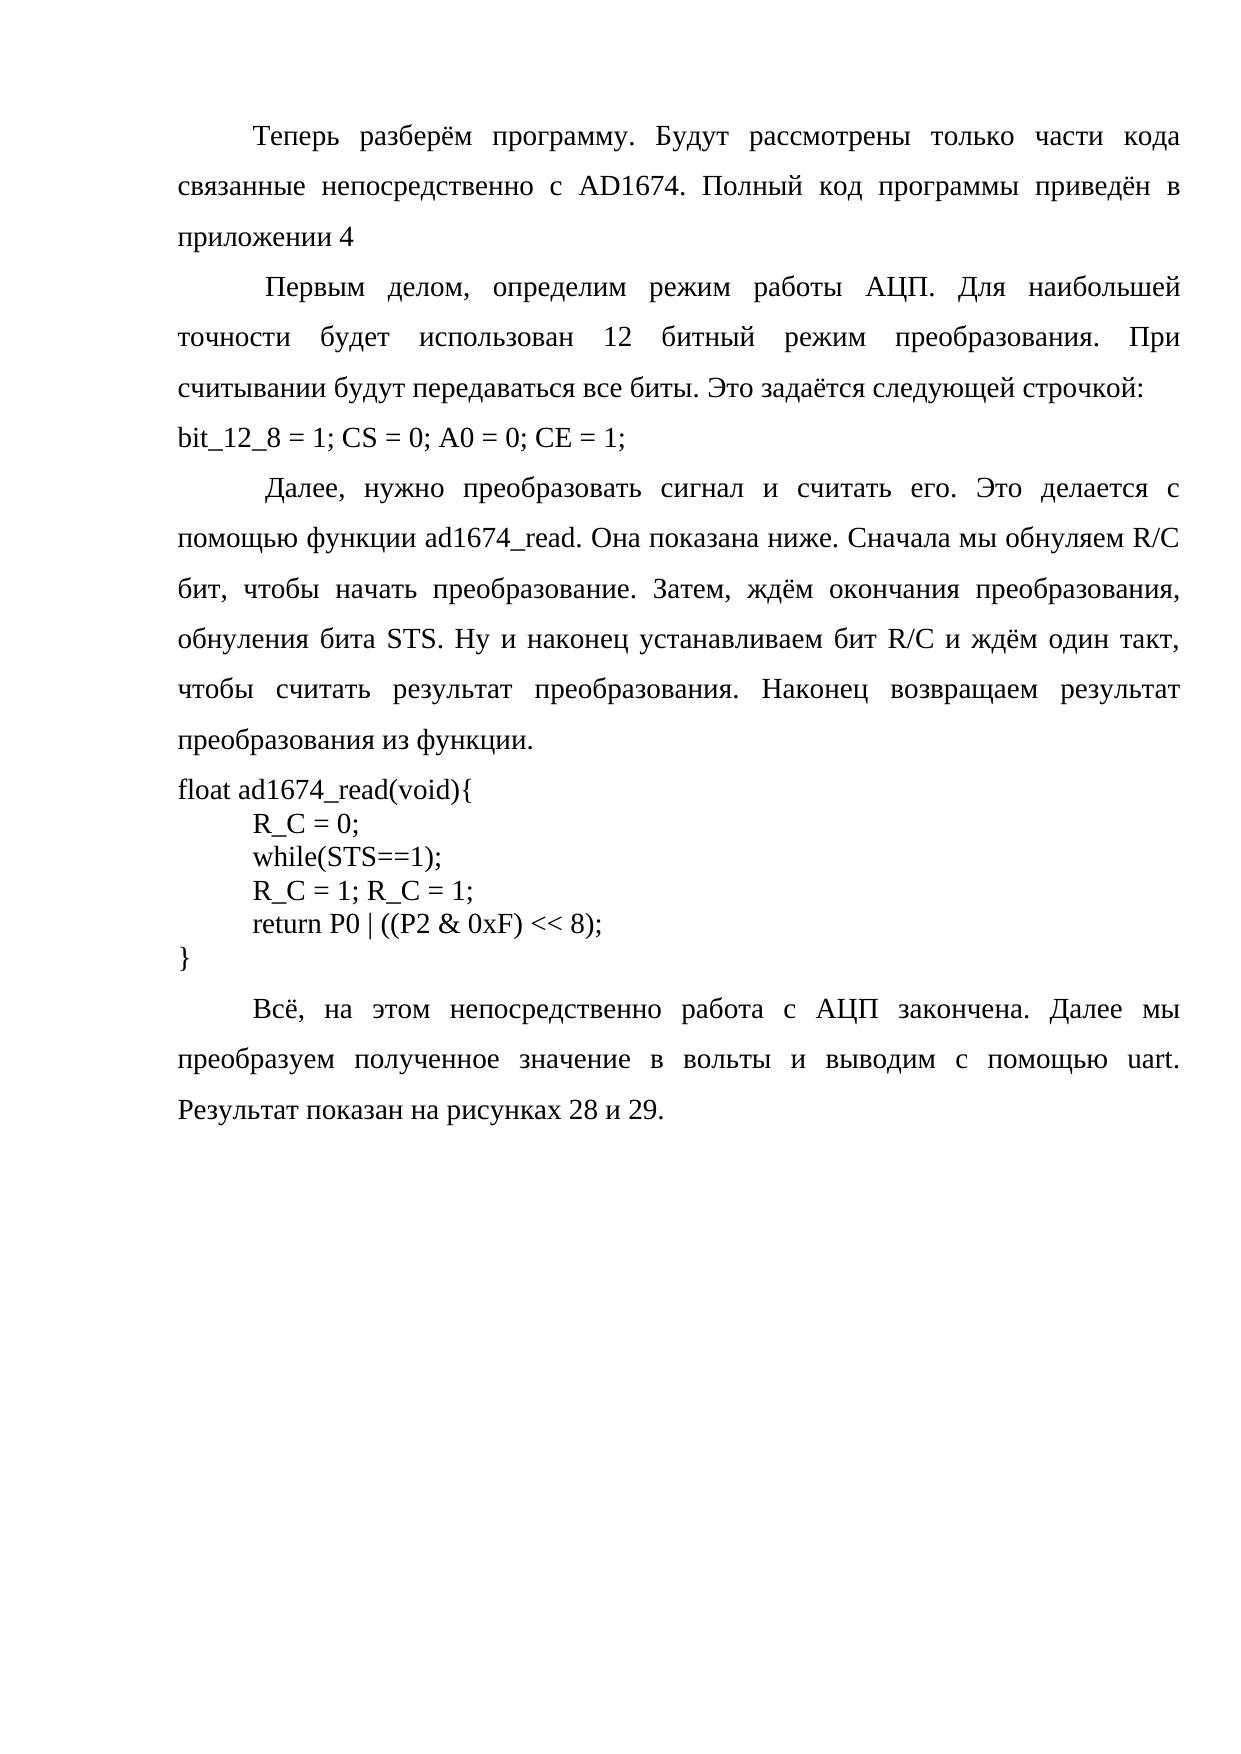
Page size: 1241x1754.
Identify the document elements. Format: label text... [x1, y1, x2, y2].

text Теперь разберём программу. Будут рассмотрены только части кода связанные непосредственно с AD1674. Полный код программы приведён в приложении 4 [177, 118, 1181, 252]
text while(STS==1); [177, 839, 1181, 873]
text } [177, 940, 1181, 973]
text return P0 | ((P2 & 0xF) << 8); [177, 906, 1181, 940]
text Далее, нужно преобразовать сигнал и считать его. Это делается с помощью функции ad1674_read. Она показана ниже. Сначала мы обнуляем R/C бит, чтобы начать преобразование. Затем, ждём окончания преобразования, обнуления бита STS. Ну и наконец устанавливаем бит R/C и ждём один такт, чтобы считать результат преобразования. Наконец возвращаем результат преобразования из функции. [177, 470, 1181, 755]
text float ad1674_read(void){ [177, 772, 1181, 806]
text bit_12_8 = 1; CS = 0; A0 = 0; CE = 1; [177, 420, 1181, 453]
text R_C = 1; R_C = 1; [177, 873, 1181, 906]
text Первым делом, определим режим работы АЦП. Для наибольшей точности будет использован 12 битный режим преобразования. При считывании будут передаваться все биты. Это задаётся следующей строчкой: [177, 269, 1181, 403]
text R_C = 0; [177, 806, 1181, 839]
text Всё, на этом непосредственно работа с АЦП закончена. Далее мы преобразуем полученное значение в вольты и выводим с помощью uart. Результат показан на рисунках 28 и 29. [177, 991, 1181, 1125]
